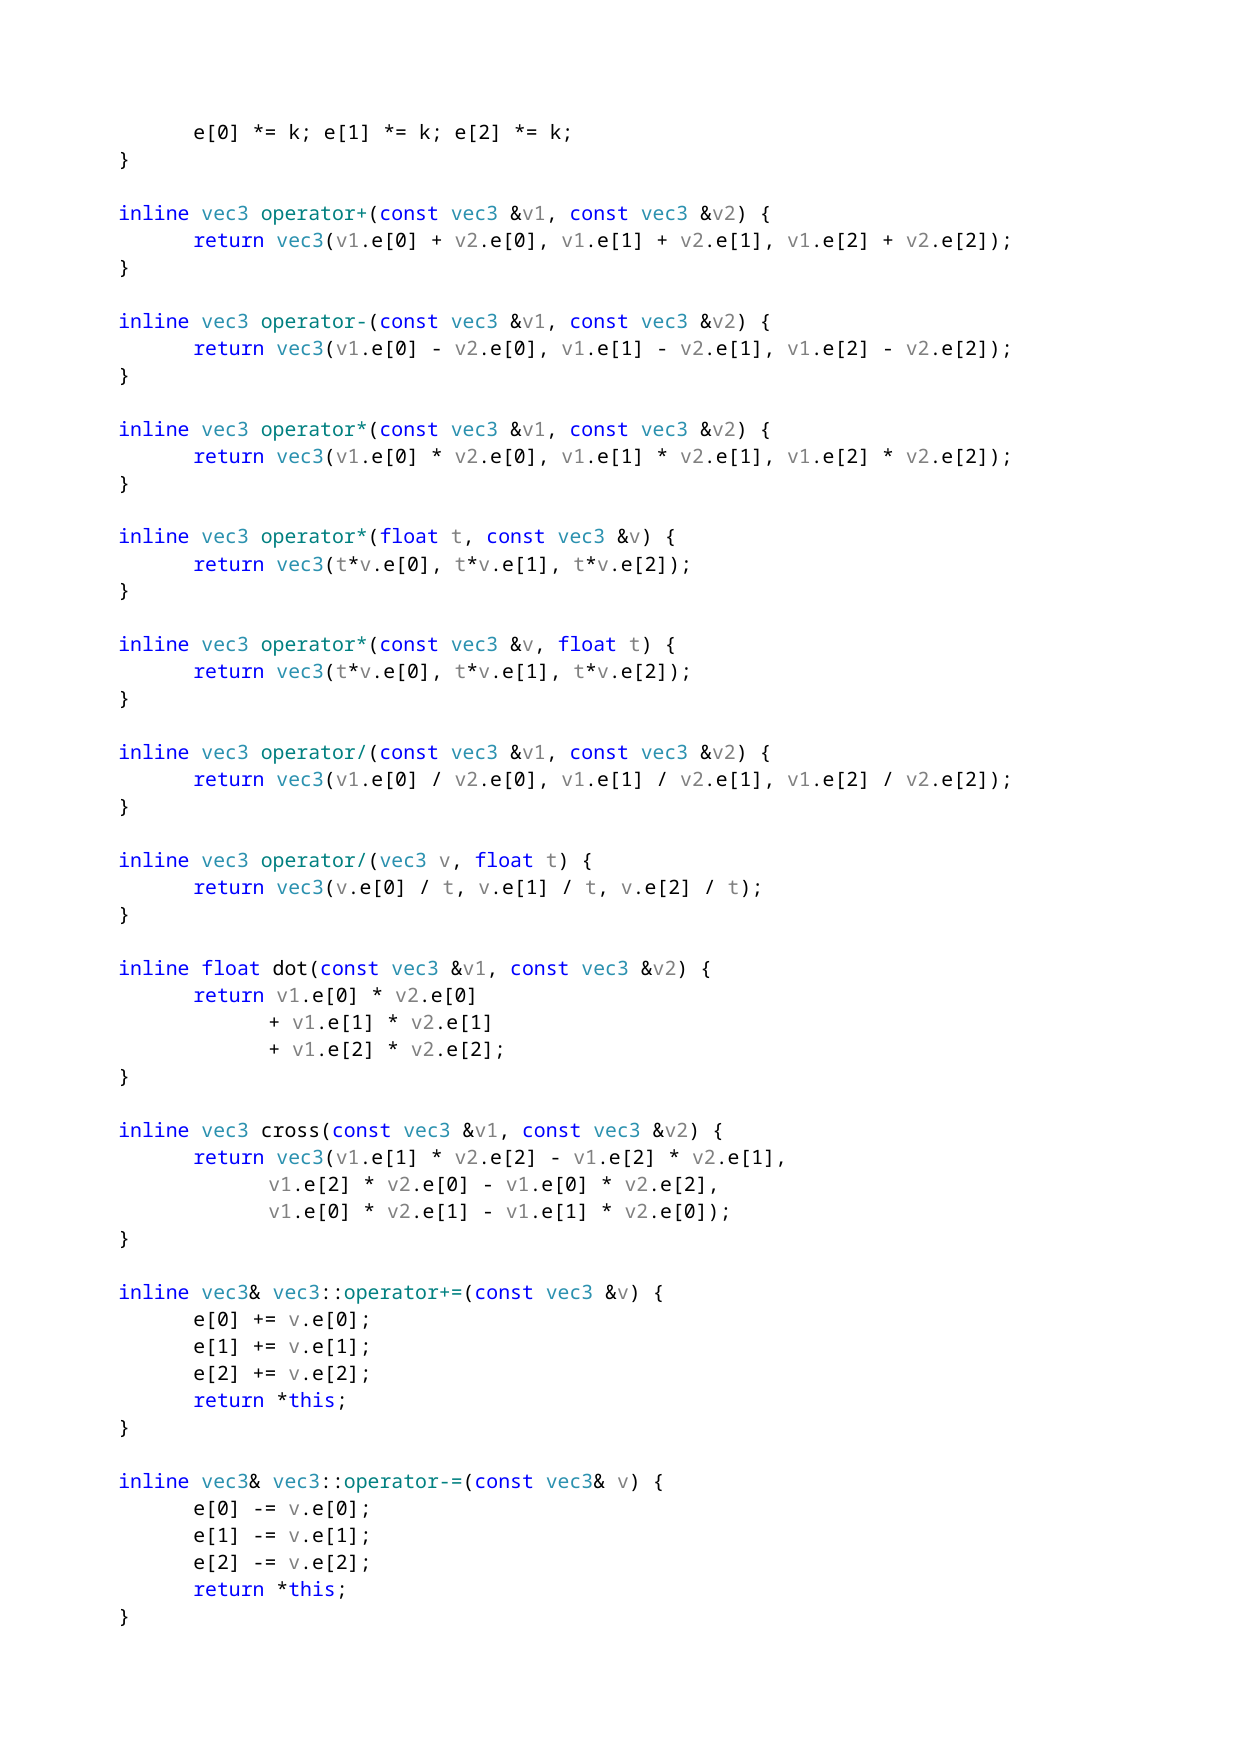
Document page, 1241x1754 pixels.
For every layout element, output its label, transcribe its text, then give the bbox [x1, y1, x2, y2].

text inline vec3 operator+(const vec3 &v1, const vec3 &v2) { [118, 199, 1122, 226]
text + v1.e[2] * v2.e[2]; [118, 1035, 1122, 1062]
text } [118, 145, 1122, 172]
text e[1] -= v.e[1]; [118, 1521, 1122, 1548]
text e[1] += v.e[1]; [118, 1332, 1122, 1359]
text return v1.e[0] * v2.e[0] [118, 981, 1122, 1008]
text } [118, 469, 1122, 496]
text return vec3(v1.e[0] * v2.e[0], v1.e[1] * v2.e[1], v1.e[2] * v2.e[2]); [118, 442, 1122, 469]
text return vec3(t*v.e[0], t*v.e[1], t*v.e[2]); [118, 658, 1122, 685]
text inline vec3 cross(const vec3 &v1, const vec3 &v2) { [118, 1116, 1122, 1143]
text } [118, 1062, 1122, 1089]
text } [118, 577, 1122, 604]
text } [118, 1413, 1122, 1440]
text inline vec3& vec3::operator+=(const vec3 &v) { [118, 1278, 1122, 1305]
text return *this; [118, 1575, 1122, 1602]
text } [118, 793, 1122, 819]
text inline vec3 operator/(const vec3 &v1, const vec3 &v2) { [118, 739, 1122, 766]
text } [118, 361, 1122, 388]
text inline float dot(const vec3 &v1, const vec3 &v2) { [118, 954, 1122, 981]
text return *this; [118, 1386, 1122, 1413]
text } [118, 685, 1122, 712]
text inline vec3 operator-(const vec3 &v1, const vec3 &v2) { [118, 307, 1122, 334]
text return vec3(t*v.e[0], t*v.e[1], t*v.e[2]); [118, 550, 1122, 577]
text e[2] -= v.e[2]; [118, 1548, 1122, 1575]
text return vec3(v1.e[0] - v2.e[0], v1.e[1] - v2.e[1], v1.e[2] - v2.e[2]); [118, 334, 1122, 361]
text } [118, 1602, 1122, 1629]
text inline vec3 operator*(float t, const vec3 &v) { [118, 523, 1122, 550]
text } [118, 253, 1122, 280]
text e[2] += v.e[2]; [118, 1359, 1122, 1386]
text inline vec3 operator*(const vec3 &v, float t) { [118, 631, 1122, 658]
text } [118, 1224, 1122, 1251]
text } [118, 901, 1122, 927]
text e[0] *= k; e[1] *= k; e[2] *= k; [118, 118, 1122, 145]
text e[0] -= v.e[0]; [118, 1494, 1122, 1521]
text return vec3(v1.e[0] + v2.e[0], v1.e[1] + v2.e[1], v1.e[2] + v2.e[2]); [118, 226, 1122, 253]
text + v1.e[1] * v2.e[1] [118, 1008, 1122, 1035]
text return vec3(v1.e[0] / v2.e[0], v1.e[1] / v2.e[1], v1.e[2] / v2.e[2]); [118, 766, 1122, 793]
text e[0] += v.e[0]; [118, 1305, 1122, 1332]
text return vec3(v1.e[1] * v2.e[2] - v1.e[2] * v2.e[1], [118, 1143, 1122, 1170]
text v1.e[0] * v2.e[1] - v1.e[1] * v2.e[0]); [118, 1197, 1122, 1224]
text return vec3(v.e[0] / t, v.e[1] / t, v.e[2] / t); [118, 873, 1122, 901]
text v1.e[2] * v2.e[0] - v1.e[0] * v2.e[2], [118, 1170, 1122, 1197]
text inline vec3 operator/(vec3 v, float t) { [118, 847, 1122, 873]
text inline vec3 operator*(const vec3 &v1, const vec3 &v2) { [118, 415, 1122, 442]
text inline vec3& vec3::operator-=(const vec3& v) { [118, 1467, 1122, 1494]
